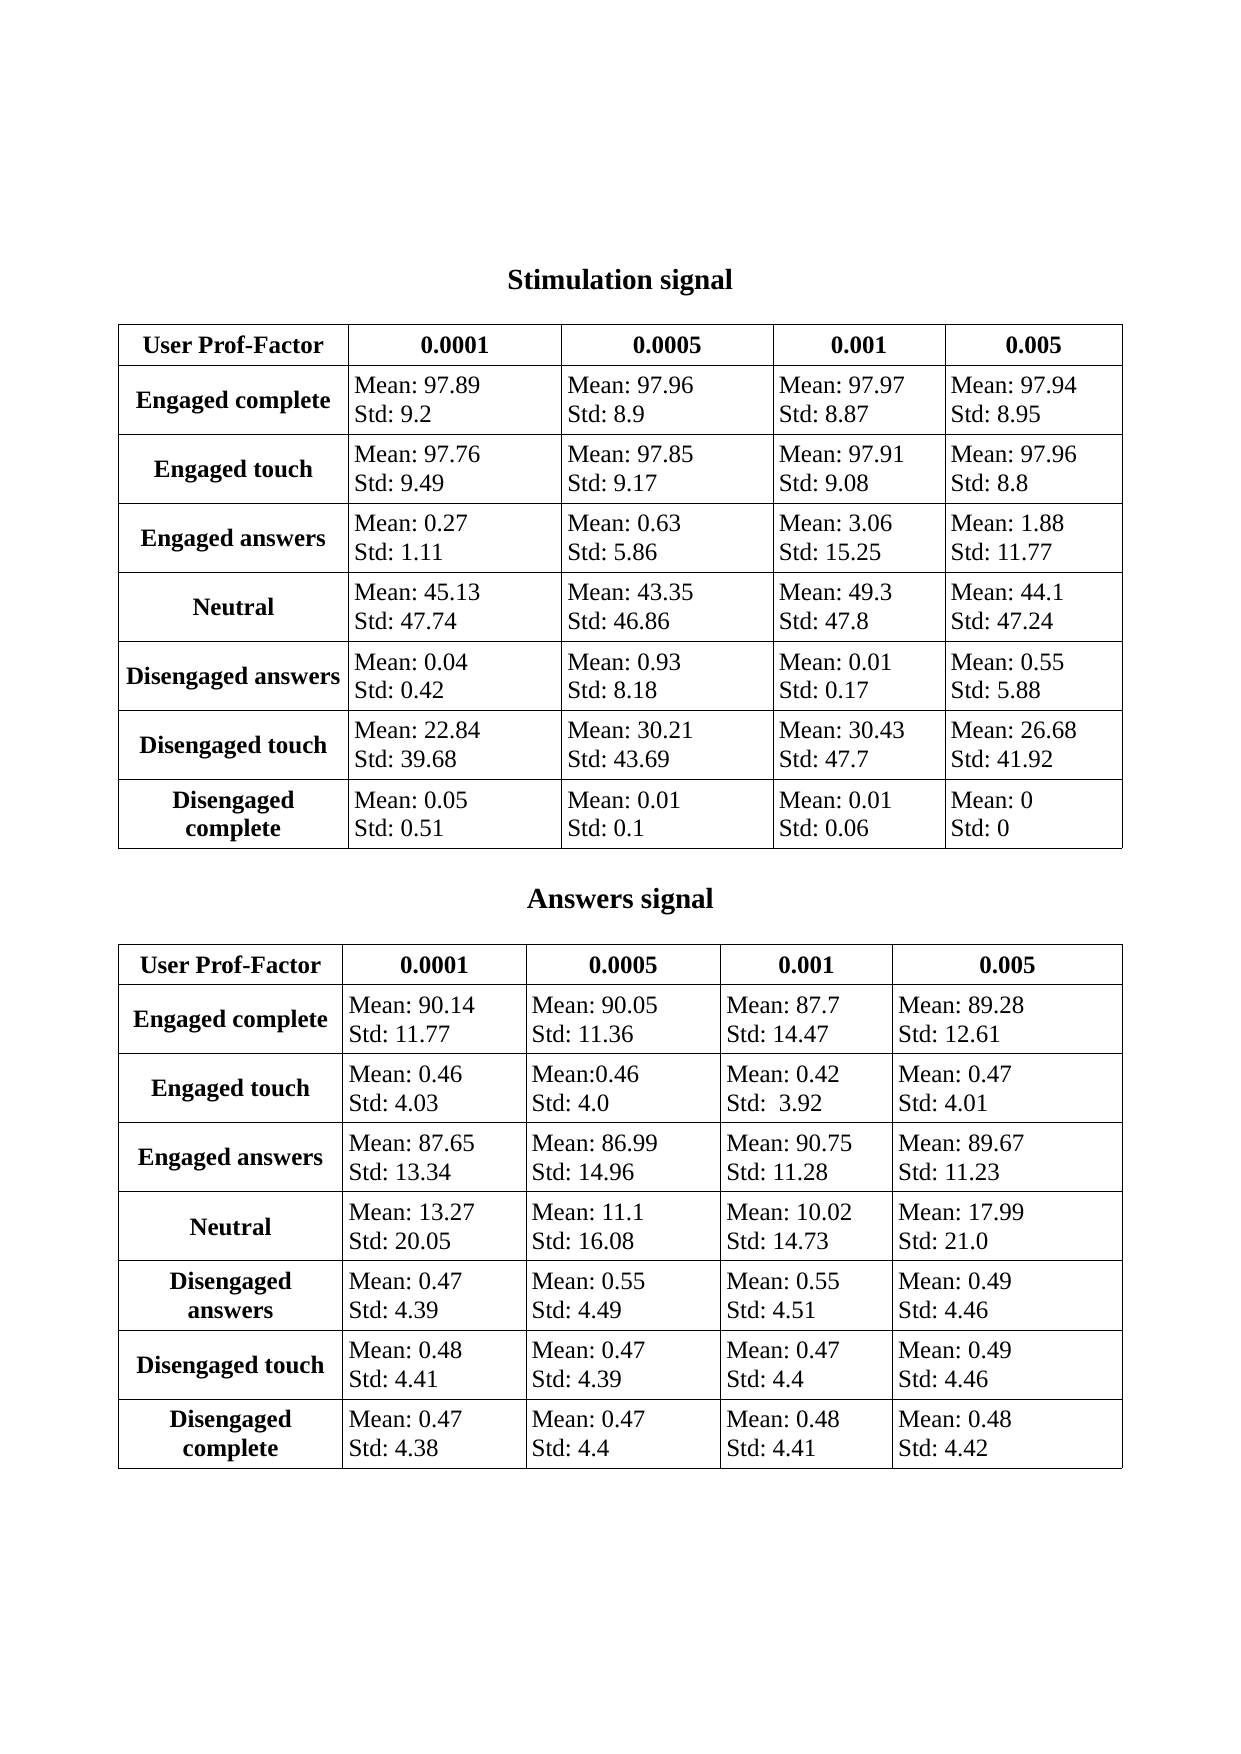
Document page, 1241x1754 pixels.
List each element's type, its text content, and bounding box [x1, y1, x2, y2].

table_cell Mean: 0.01 Std: 0.17 [774, 642, 945, 710]
table_cell Mean: 90.75 Std: 11.28 [721, 1123, 892, 1191]
table_cell Mean: 30.21 Std: 43.69 [562, 711, 773, 779]
table_cell Mean: 97.85 Std: 9.17 [562, 435, 773, 503]
table_cell Mean: 0.48 Std: 4.42 [893, 1400, 1122, 1468]
table_cell Mean: 87.7 Std: 14.47 [721, 985, 892, 1053]
table_cell Mean: 0.49 Std: 4.46 [893, 1261, 1122, 1329]
table_cell Mean: 10.02 Std: 14.73 [721, 1192, 892, 1260]
table_cell Mean: 0.04 Std: 0.42 [349, 642, 561, 710]
table_cell Mean: 0.93 Std: 8.18 [562, 642, 773, 710]
table_cell Mean: 97.89 Std: 9.2 [349, 366, 561, 433]
table_cell Mean: 0.46 Std: 4.03 [343, 1054, 526, 1122]
table_cell Disengaged complete [119, 780, 348, 848]
table_header 0.001 [774, 325, 945, 364]
table_cell Mean: 11.1 Std: 16.08 [527, 1192, 720, 1260]
table_cell Mean: 0.27 Std: 1.11 [349, 504, 561, 572]
table_header 0.0005 [527, 945, 720, 984]
table_cell Mean: 0.55 Std: 4.51 [721, 1261, 892, 1329]
table_cell Mean: 0.47 Std: 4.39 [527, 1331, 720, 1398]
table_cell Mean: 97.97 Std: 8.87 [774, 366, 945, 433]
table_cell Disengaged touch [119, 711, 348, 779]
table_cell Engaged complete [119, 366, 348, 433]
table_cell Engaged answers [119, 1123, 342, 1191]
table_header 0.0001 [349, 325, 561, 364]
table_cell Engaged touch [119, 1054, 342, 1122]
table_cell Mean: 45.13 Std: 47.74 [349, 573, 561, 641]
table_cell Mean: 30.43 Std: 47.7 [774, 711, 945, 779]
table_header User Prof-Factor [119, 325, 348, 364]
table_cell Mean: 90.05 Std: 11.36 [527, 985, 720, 1053]
table_cell Engaged touch [119, 435, 348, 503]
table_cell Mean: 0.01 Std: 0.1 [562, 780, 773, 848]
table_cell Disengaged complete [119, 1400, 342, 1468]
table_header 0.005 [946, 325, 1122, 364]
table_header 0.0001 [343, 945, 526, 984]
table_cell Mean: 97.96 Std: 8.8 [946, 435, 1122, 503]
table_cell Mean: 97.94 Std: 8.95 [946, 366, 1122, 433]
table_cell Mean: 0.47 Std: 4.4 [527, 1400, 720, 1468]
table_header User Prof-Factor [119, 945, 342, 984]
table_cell Mean: 0.48 Std: 4.41 [343, 1331, 526, 1398]
table_header 0.001 [721, 945, 892, 984]
table_cell Disengaged answers [119, 642, 348, 710]
table_cell Mean: 17.99 Std: 21.0 [893, 1192, 1122, 1260]
table_cell Mean: 0.47 Std: 4.4 [721, 1331, 892, 1398]
table_cell Mean: 0.47 Std: 4.01 [893, 1054, 1122, 1122]
table_header 0.0005 [562, 325, 773, 364]
table_cell Neutral [119, 573, 348, 641]
table_cell Mean: 0.05 Std: 0.51 [349, 780, 561, 848]
table_cell Disengaged answers [119, 1261, 342, 1329]
table_cell Mean: 1.88 Std: 11.77 [946, 504, 1122, 572]
table_cell Mean: 97.76 Std: 9.49 [349, 435, 561, 503]
table_cell Mean: 49.3 Std: 47.8 [774, 573, 945, 641]
table_header 0.005 [893, 945, 1122, 984]
table_cell Mean: 0.49 Std: 4.46 [893, 1331, 1122, 1398]
table_cell Mean: 0.63 Std: 5.86 [562, 504, 773, 572]
table_cell Mean: 22.84 Std: 39.68 [349, 711, 561, 779]
table_cell Mean: 97.96 Std: 8.9 [562, 366, 773, 433]
table_cell Mean: 86.99 Std: 14.96 [527, 1123, 720, 1191]
text Stimulation signal [118, 262, 1122, 295]
table_cell Mean: 0.01 Std: 0.06 [774, 780, 945, 848]
table_cell Mean: 43.35 Std: 46.86 [562, 573, 773, 641]
table_cell Mean: 0.55 Std: 5.88 [946, 642, 1122, 710]
table_cell Mean: 89.67 Std: 11.23 [893, 1123, 1122, 1191]
table_cell Mean: 44.1 Std: 47.24 [946, 573, 1122, 641]
table_cell Engaged complete [119, 985, 342, 1053]
table_cell Mean: 26.68 Std: 41.92 [946, 711, 1122, 779]
table_cell Mean: 89.28 Std: 12.61 [893, 985, 1122, 1053]
table_cell Mean: 87.65 Std: 13.34 [343, 1123, 526, 1191]
table_cell Mean: 0.48 Std: 4.41 [721, 1400, 892, 1468]
table_cell Mean: 90.14 Std: 11.77 [343, 985, 526, 1053]
table_cell Mean: 0.42 Std: 3.92 [721, 1054, 892, 1122]
table_cell Engaged answers [119, 504, 348, 572]
table_cell Disengaged touch [119, 1331, 342, 1398]
table_cell Mean:0.46 Std: 4.0 [527, 1054, 720, 1122]
table_cell Mean: 0 Std: 0 [946, 780, 1122, 848]
table_cell Mean: 0.47 Std: 4.39 [343, 1261, 526, 1329]
table_cell Neutral [119, 1192, 342, 1260]
table_cell Mean: 13.27 Std: 20.05 [343, 1192, 526, 1260]
table_cell Mean: 0.47 Std: 4.38 [343, 1400, 526, 1468]
table_cell Mean: 3.06 Std: 15.25 [774, 504, 945, 572]
text Answers signal [118, 882, 1122, 915]
table_cell Mean: 97.91 Std: 9.08 [774, 435, 945, 503]
table_cell Mean: 0.55 Std: 4.49 [527, 1261, 720, 1329]
